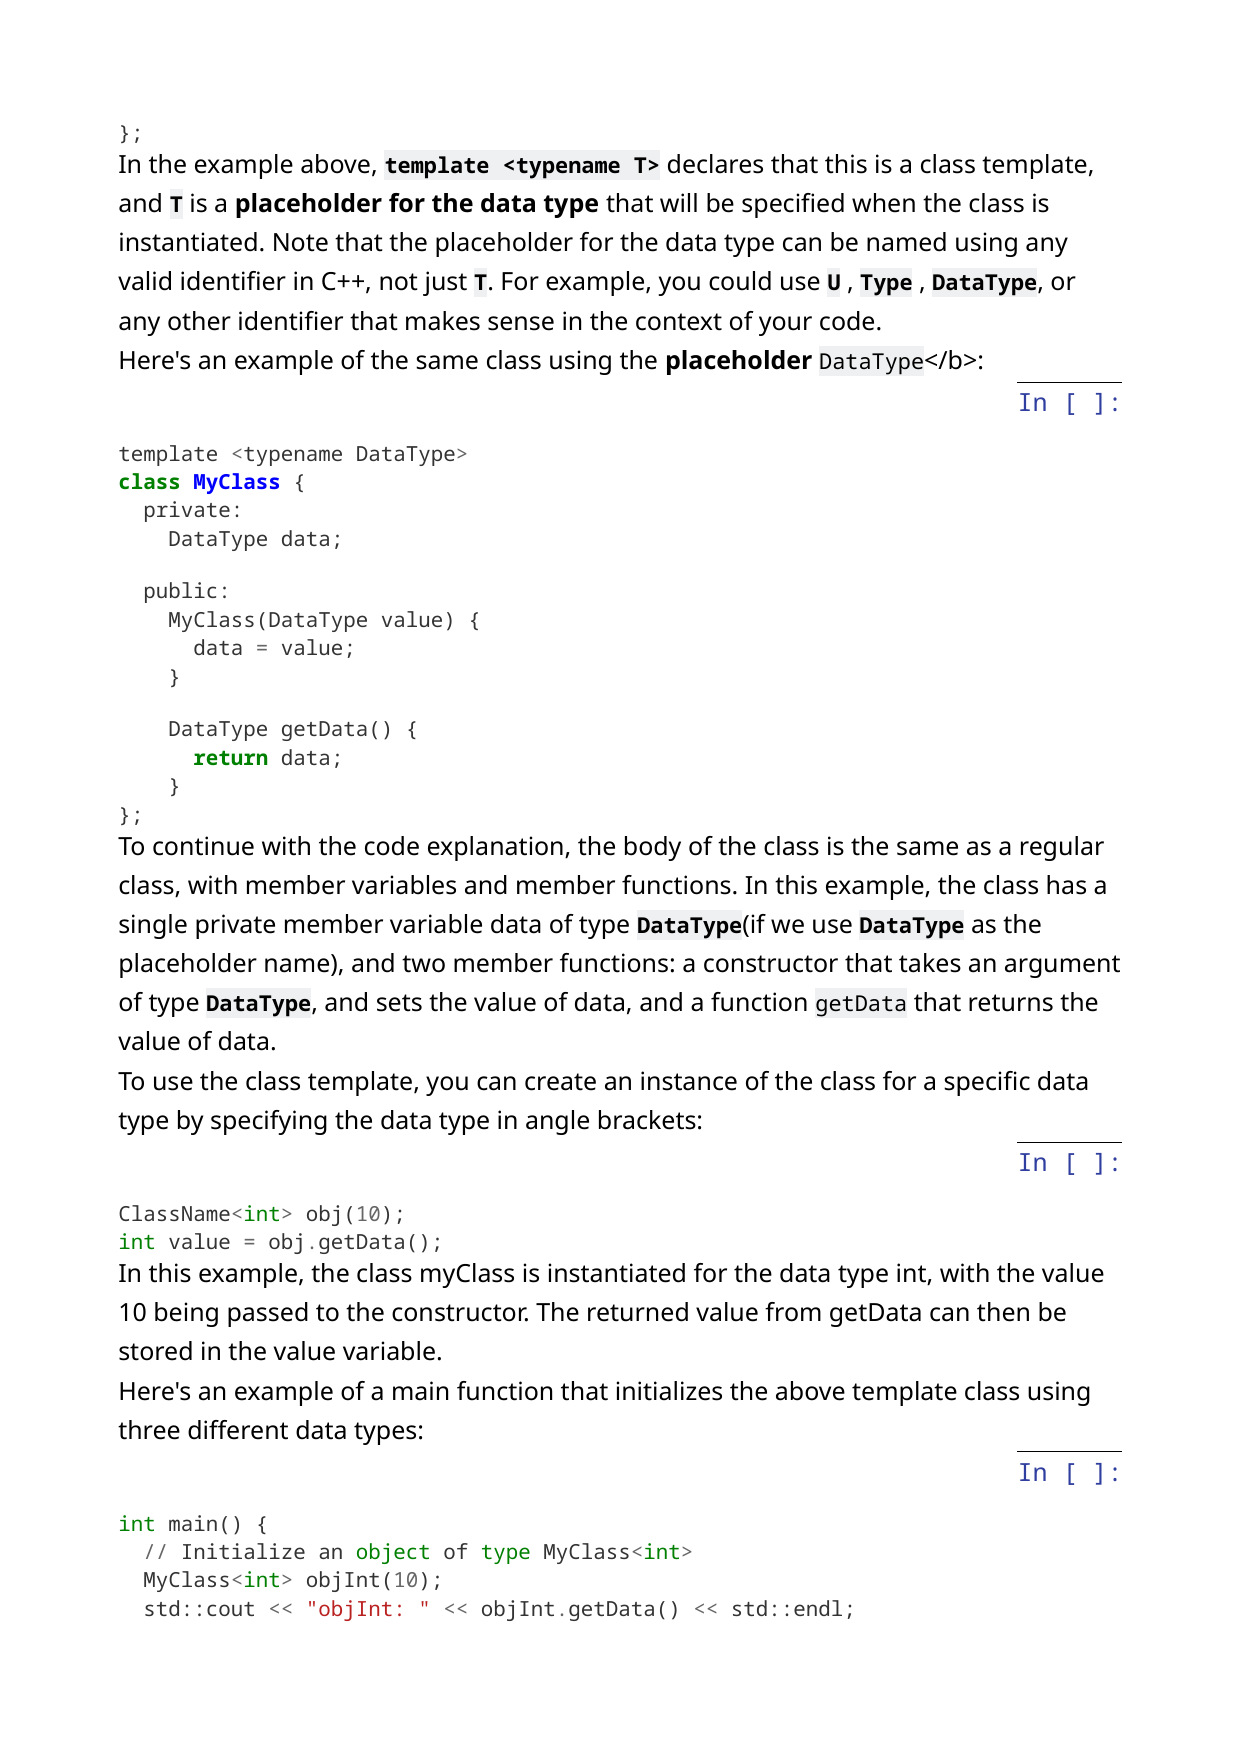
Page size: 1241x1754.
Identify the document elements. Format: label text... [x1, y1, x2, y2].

text }; [118, 118, 1122, 147]
text DataType data; [118, 524, 1122, 553]
text data = value; [118, 633, 1122, 662]
text std::cout << "objInt: " << objInt.getData() << std::endl; [118, 1594, 1122, 1623]
text template <typename DataType> [118, 439, 1122, 467]
text int value = obj.getData(); [118, 1227, 1122, 1256]
text } [118, 771, 1122, 800]
text private: [118, 496, 1122, 524]
text In [ ]: [118, 1451, 1122, 1488]
text public: [118, 576, 1122, 605]
text To use the class template, you can create an instance of the class for a specific data type by specifying the data type in angle brackets: [118, 1063, 1122, 1136]
text In [ ]: [118, 382, 1122, 419]
text Here's an example of a main function that initializes the above template class using three different data types: [118, 1373, 1122, 1446]
text To continue with the code explanation, the body of the class is the same as a regular class, with member variables and member functions. In this example, the class has a single private member variable data of type DataType(if we use DataType as the placeholder name), and two member functions: a constructor that takes an argument of type DataType, and sets the value of data, and a function getData that returns the value of data. [118, 828, 1122, 1058]
text MyClass(DataType value) { [118, 605, 1122, 633]
text In [ ]: [118, 1142, 1122, 1179]
text int main() { [118, 1509, 1122, 1537]
text ClassName<int> obj(10); [118, 1199, 1122, 1227]
text In the example above, template <typename T> declares that this is a class template, and T is a placeholder for the data type that will be specified when the class is instantiated. Note that the placeholder for the data type can be named using any valid identifier in C++, not just T. For example, you could use U , Type , DataType, or any other identifier that makes sense in the context of your code. [118, 147, 1122, 337]
text } [118, 662, 1122, 691]
text DataType getData() { [118, 714, 1122, 743]
text MyClass<int> objInt(10); [118, 1566, 1122, 1594]
text class MyClass { [118, 467, 1122, 496]
text In this example, the class myClass is instantiated for the data type int, with the value 10 being passed to the constructor. The returned value from getData can then be stored in the value variable. [118, 1256, 1122, 1368]
text Here's an example of the same class using the placeholder DataType</b>: [118, 342, 1122, 376]
text return data; [118, 743, 1122, 771]
text // Initialize an object of type MyClass<int> [118, 1537, 1122, 1566]
text }; [118, 800, 1122, 828]
